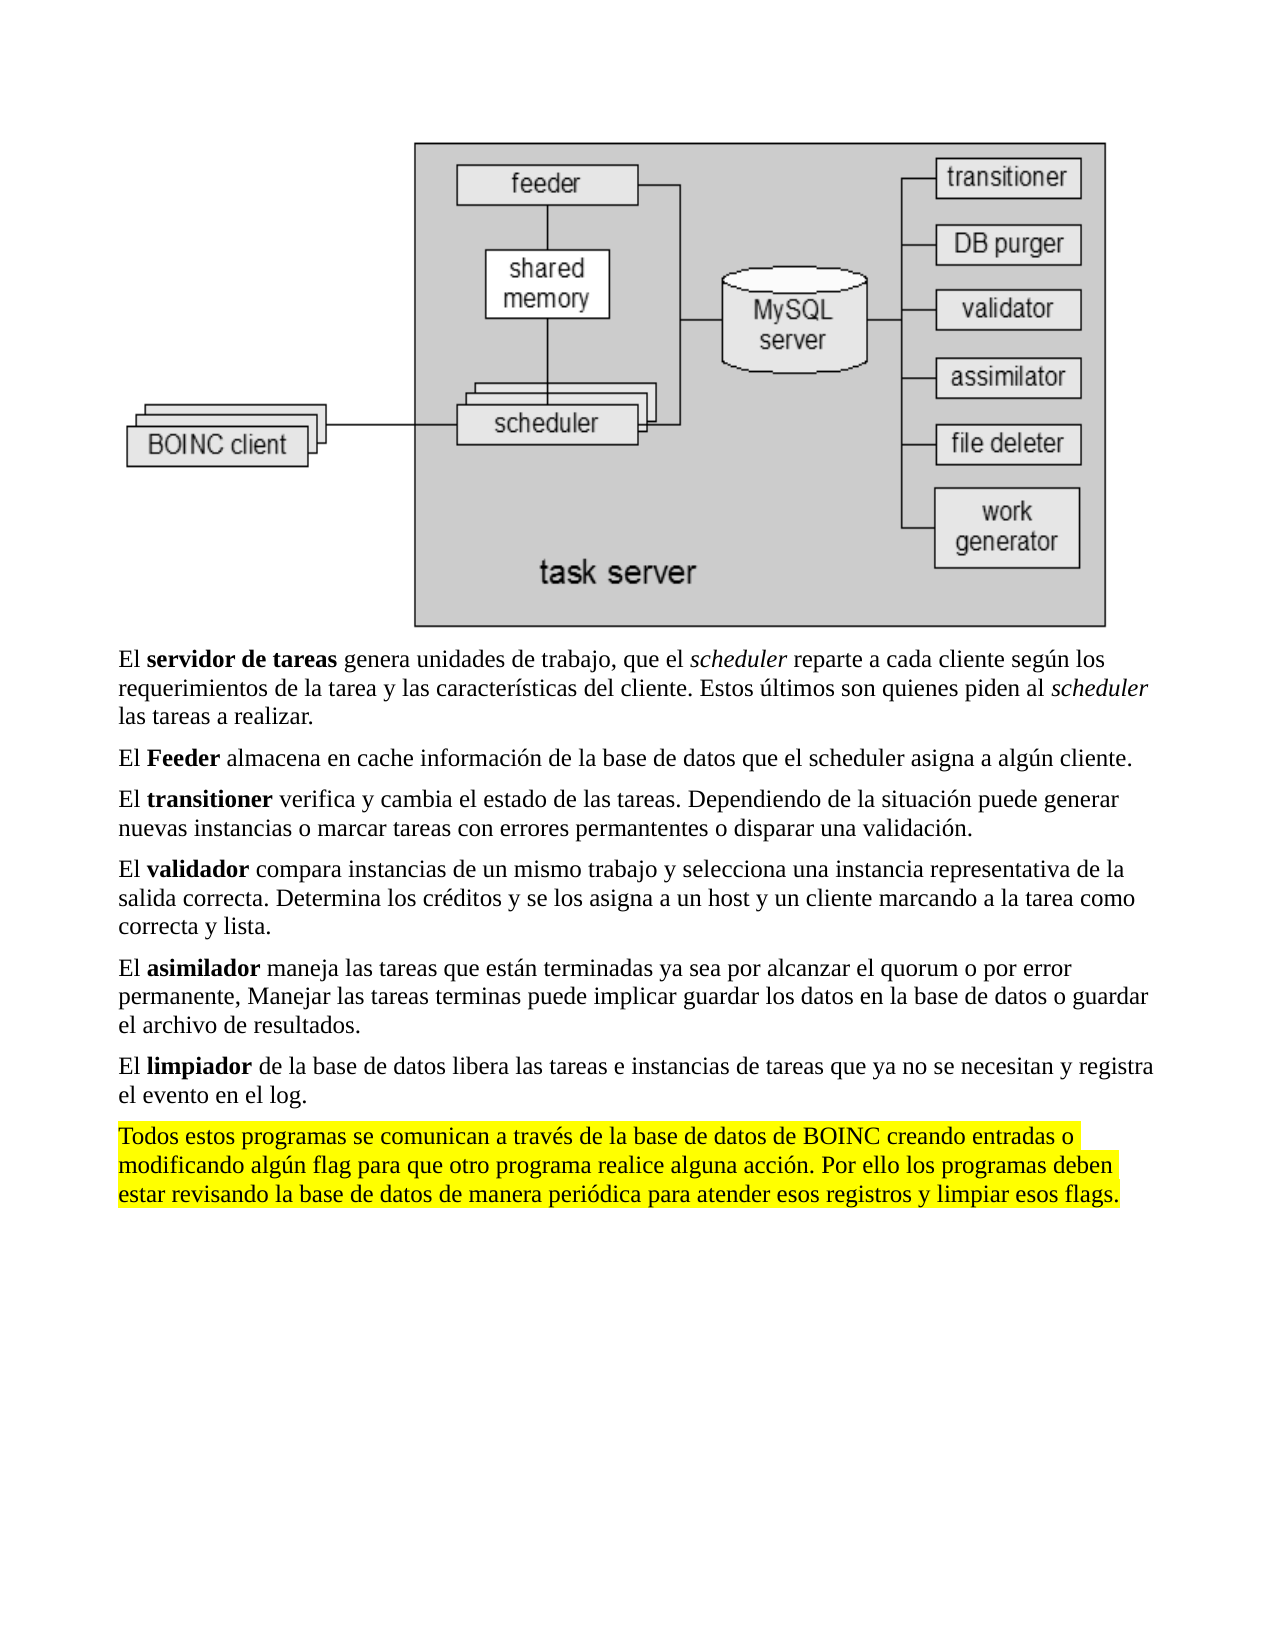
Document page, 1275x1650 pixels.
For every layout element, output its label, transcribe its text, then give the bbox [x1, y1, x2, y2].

text El servidor de tareas genera unidades de trabajo, que el scheduler reparte a cada cliente según los requerimientos de la tarea y las características del cliente. Estos últimos son quienes piden al scheduler las tareas a realizar. [118, 644, 1157, 730]
text El limpiador de la base de datos libera las tareas e instancias de tareas que ya no se necesitan y registra el evento en el log. [118, 1051, 1157, 1109]
text Todos estos programas se comunican a través de la base de datos de BOINC creando entradas o modificando algún flag para que otro programa realice alguna acción. Por ello los programas deben estar revisando la base de datos de manera periódica para atender esos registros y limpiar esos flags. [118, 1121, 1157, 1208]
text El validador compara instancias de un mismo trabajo y selecciona una instancia representativa de la salida correcta. Determina los créditos y se los asigna a un host y un cliente marcando a la tarea como correcta y lista. [118, 854, 1157, 940]
text El Feeder almacena en cache información de la base de datos que el scheduler asigna a algún cliente. [118, 743, 1157, 771]
text El transitioner verifica y cambia el estado de las tareas. Dependiendo de la situación puede generar nuevas instancias o marcar tareas con errores permantentes o disparar una validación. [118, 784, 1157, 841]
text El asimilador maneja las tareas que están terminadas ya sea por alcanzar el quorum o por error permanente, Manejar las tareas terminas puede implicar guardar los datos en la base de datos o guardar el archivo de resultados. [118, 953, 1157, 1039]
